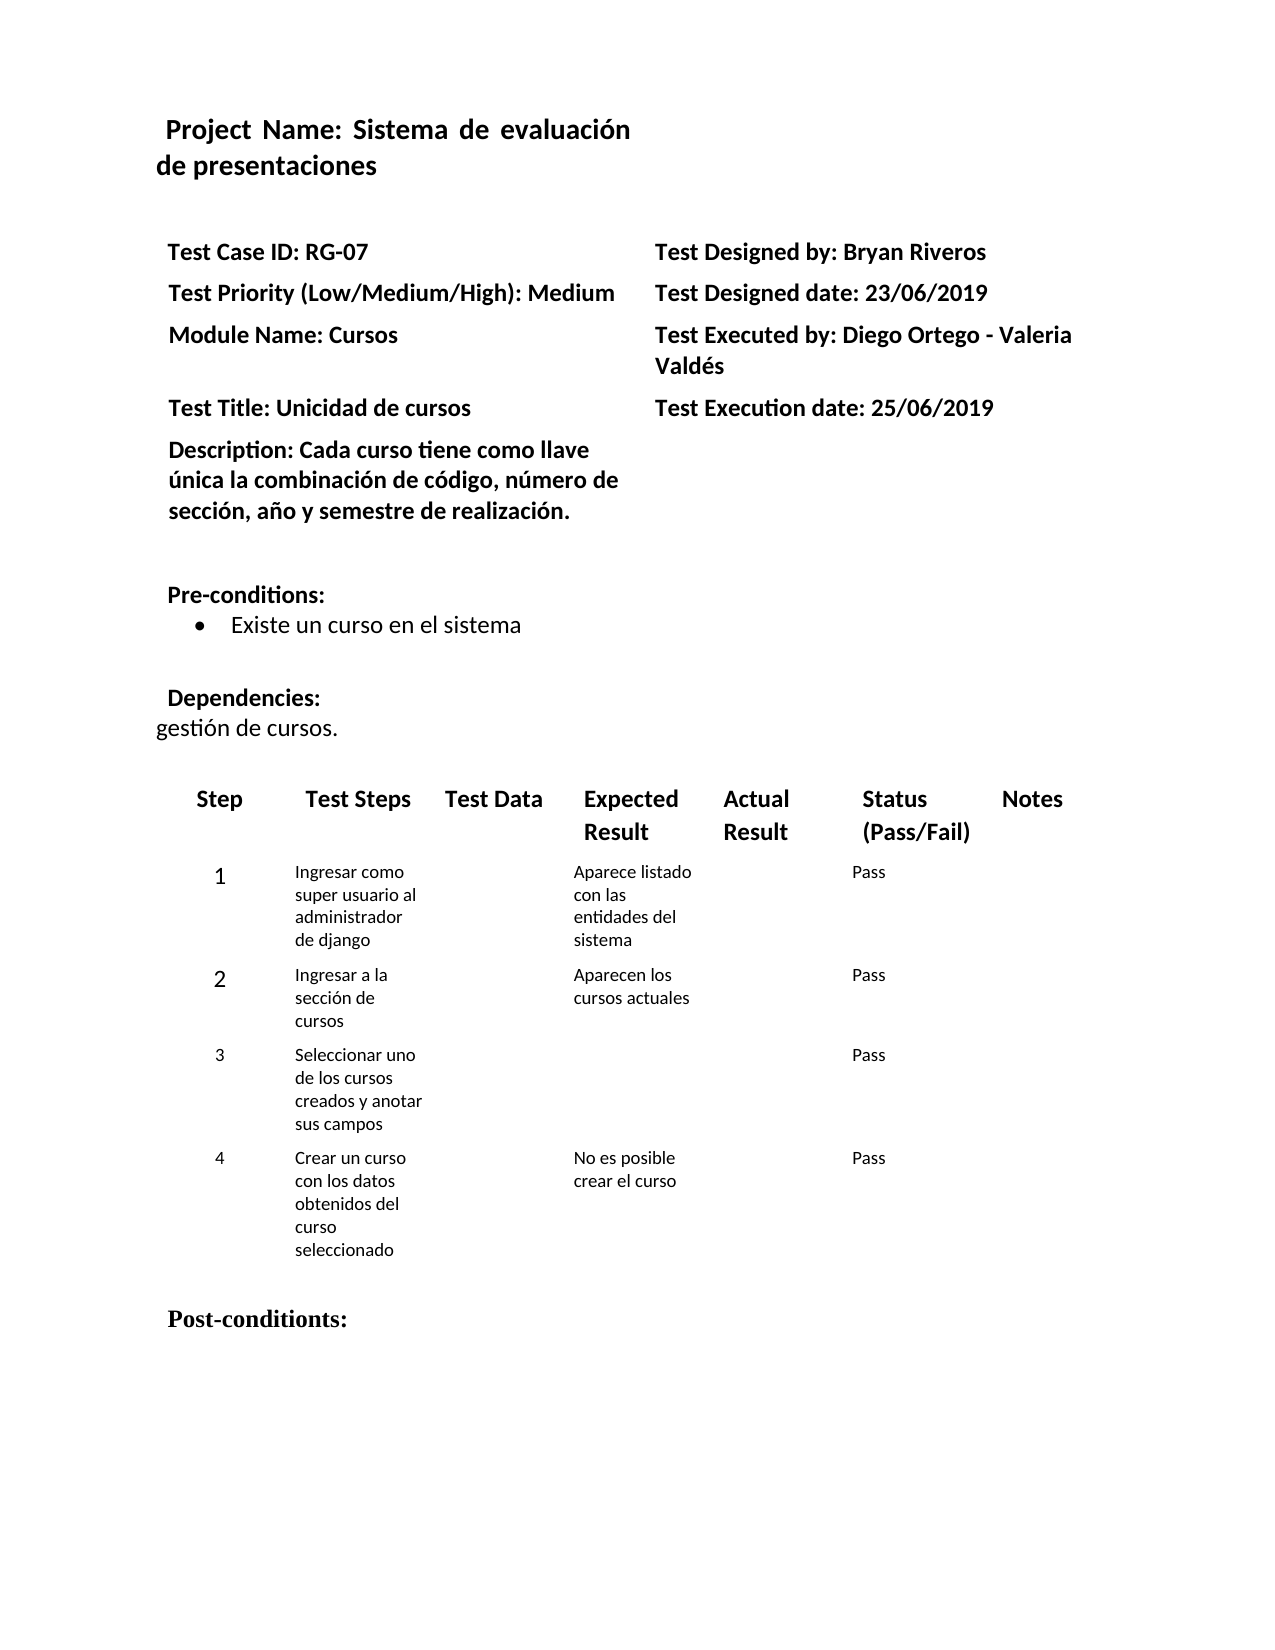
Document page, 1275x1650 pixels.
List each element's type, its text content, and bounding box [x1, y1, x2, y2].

table_cell No es posible crear el curso [568, 1141, 707, 1267]
table_cell [707, 957, 846, 1037]
table_cell Test Execution date: 25/06/2019 [638, 386, 1125, 428]
table_cell Aparece listado con las entidades del sistema [568, 854, 707, 957]
table_cell Module Name: Cursos [150, 314, 637, 386]
table_header Test Data [429, 778, 568, 854]
table_cell Test Executed by: Diego Ortego - Valeria Valdés [638, 314, 1125, 386]
table_header Post-conditionts: [150, 1299, 1125, 1339]
table_cell 3 [150, 1038, 289, 1141]
table_cell [150, 188, 637, 230]
table_header Status (Pass/Fail) [846, 778, 986, 854]
table_cell [568, 1038, 707, 1141]
table_cell Crear un curso con los datos obtenidos del curso seleccionado [289, 1141, 428, 1267]
table_cell Ingresar como super usuario al administrador de django [289, 854, 428, 957]
table_cell Dependencies: gestión de cursos. [150, 676, 637, 749]
table_header Project Name: Sistema de evaluación de presentaciones [150, 105, 637, 188]
table_cell Description: Cada curso tiene como llave única la combinación de código, número de sección, año y semestre de realización. [150, 428, 637, 531]
table_cell [707, 1141, 846, 1267]
table_cell Test Designed by: Bryan Riveros [638, 230, 1125, 272]
table_header Actual Result [707, 778, 846, 854]
table_cell 2 [150, 957, 289, 1037]
table_cell Pass [846, 854, 986, 957]
table_header Test Steps [289, 778, 428, 854]
table_cell [986, 854, 1125, 957]
table_cell [707, 1038, 846, 1141]
table_cell Pre-conditions: Existe un curso en el sistema [150, 573, 637, 676]
table_cell [986, 957, 1125, 1037]
table_header Notes [986, 778, 1125, 854]
table_cell 4 [150, 1141, 289, 1267]
table_cell [429, 1038, 568, 1141]
table_cell Ingresar a la sección de cursos [289, 957, 428, 1037]
table_cell Test Designed date: 23/06/2019 [638, 272, 1125, 314]
table_header Step [150, 778, 289, 854]
table_cell Aparecen los cursos actuales [568, 957, 707, 1037]
table_cell Test Title: Unicidad de cursos [150, 386, 637, 428]
table_cell [429, 854, 568, 957]
table_cell Pass [846, 957, 986, 1037]
table_cell [638, 531, 1125, 573]
table_cell Pass [846, 1038, 986, 1141]
table_cell Test Case ID: RG-07 [150, 230, 637, 272]
table_header Expected Result [568, 778, 707, 854]
table_cell [707, 854, 846, 957]
table_cell [429, 1141, 568, 1267]
table_cell 1 [150, 854, 289, 957]
table_cell Seleccionar uno de los cursos creados y anotar sus campos [289, 1038, 428, 1141]
table_cell [986, 1141, 1125, 1267]
table_cell Test Priority (Low/Medium/High): Medium [150, 272, 637, 314]
table_cell Pass [846, 1141, 986, 1267]
table_cell [150, 531, 637, 573]
table_cell [429, 957, 568, 1037]
table_cell [986, 1038, 1125, 1141]
